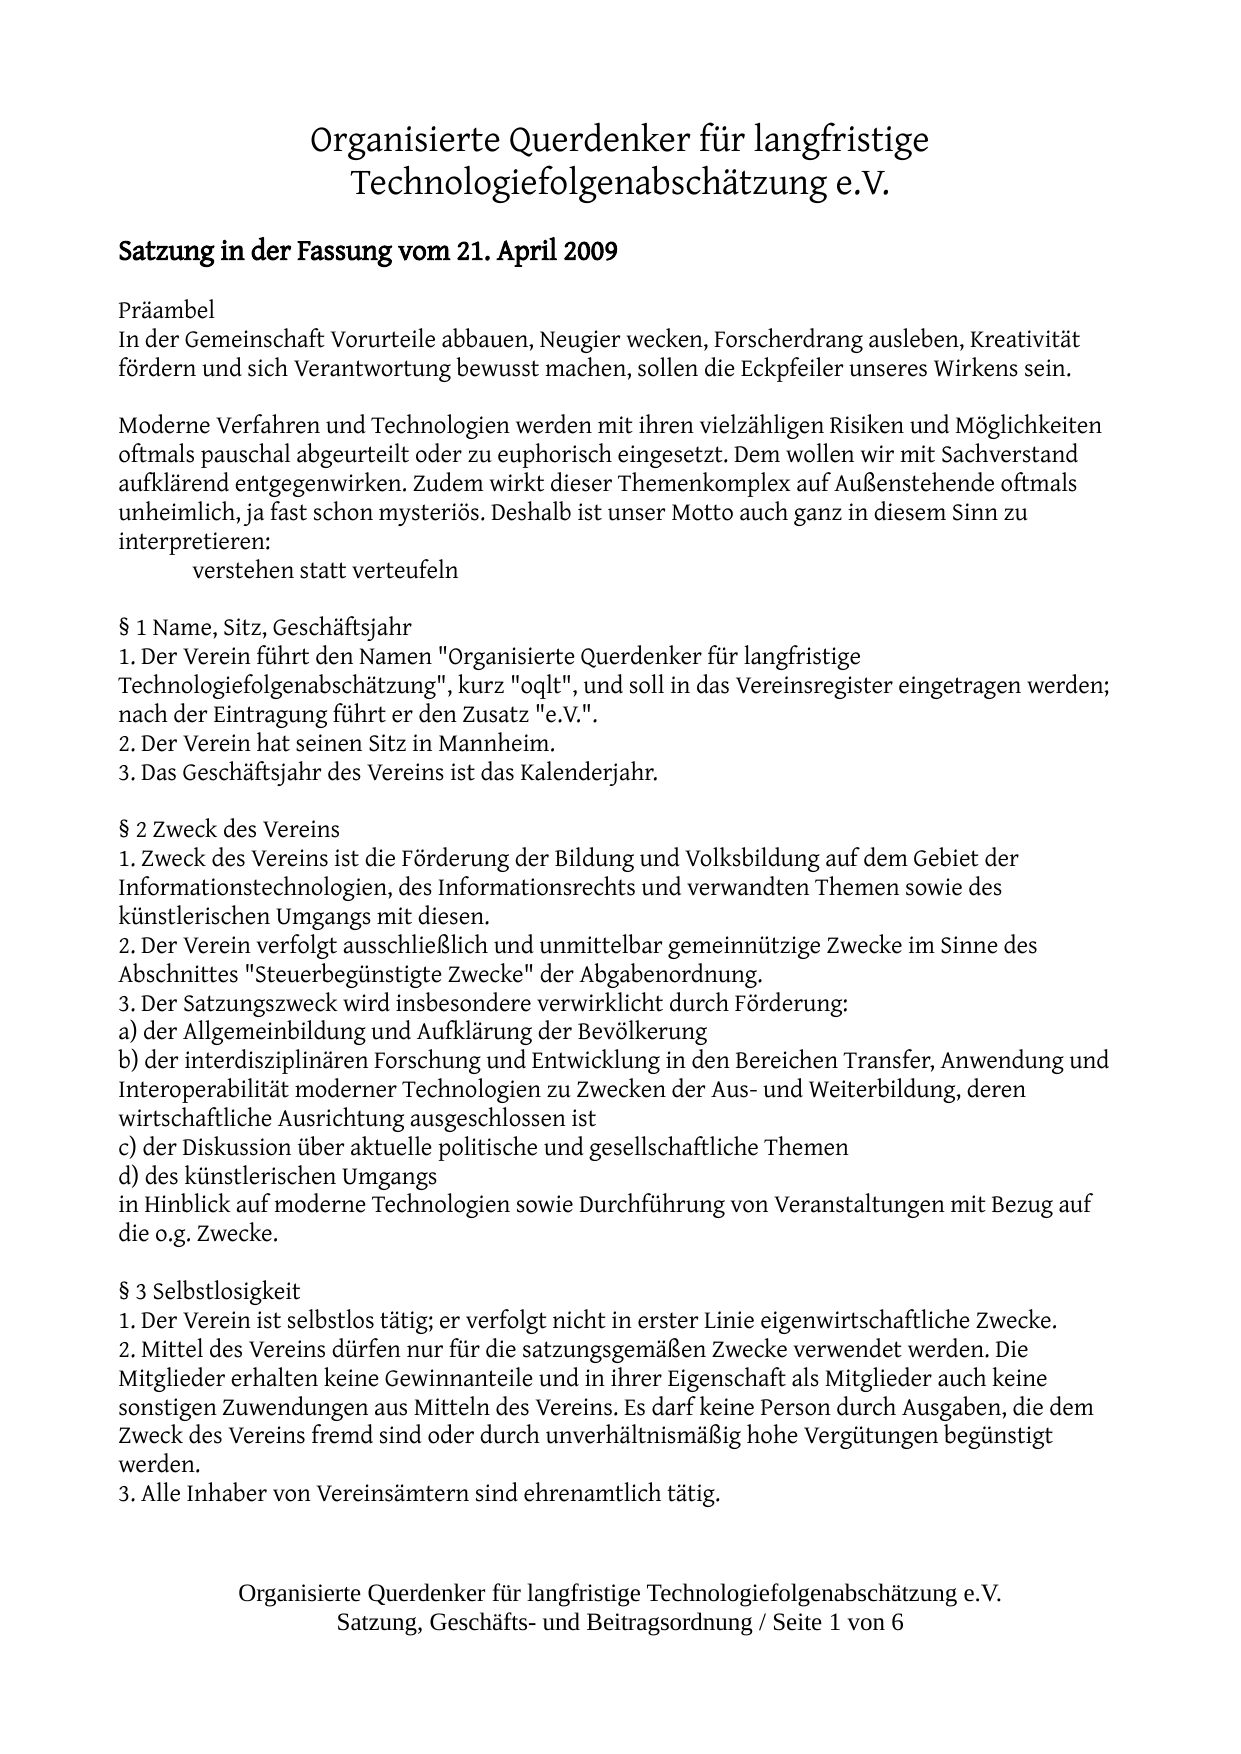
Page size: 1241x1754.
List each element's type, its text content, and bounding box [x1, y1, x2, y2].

text d) des künstlerischen Umgangs [118, 1162, 1122, 1191]
text verstehen statt verteufeln [118, 556, 1122, 585]
text § 1 Name, Sitz, Geschäftsjahr [118, 614, 1122, 643]
text a) der Allgemeinbildung und Aufklärung der Bevölkerung [118, 1018, 1122, 1047]
text § 2 Zweck des Vereins [118, 816, 1122, 845]
text In der Gemeinschaft Vorurteile abbauen, Neugier wecken, Forscherdrang ausleben, Kreativität fördern und sich Verantwortung bewusst machen, sollen die Eckpfeiler unseres Wirkens sein. [118, 325, 1122, 383]
text 1. Der Verein führt den Namen "Organisierte Querdenker für langfristige Technologiefolgenabschätzung", kurz "oqlt", und soll in das Vereinsregister eingetragen werden; nach der Eintragung führt er den Zusatz "e.V.". [118, 643, 1122, 729]
text in Hinblick auf moderne Technologien sowie Durchführung von Veranstaltungen mit Bezug auf die o.g. Zwecke. [118, 1191, 1122, 1249]
text 1. Der Verein ist selbstlos tätig; er verfolgt nicht in erster Linie eigenwirtschaftliche Zwecke. [118, 1306, 1122, 1335]
text 3. Der Satzungszweck wird insbesondere verwirklicht durch Förderung: [118, 989, 1122, 1018]
text 1. Zweck des Vereins ist die Förderung der Bildung und Volksbildung auf dem Gebiet der Informationstechnologien, des Informationsrechts und verwandten Themen sowie des künstlerischen Umgangs mit diesen. [118, 845, 1122, 931]
text § 3 Selbstlosigkeit [118, 1277, 1122, 1306]
text Präambel [118, 296, 1122, 325]
text 2. Der Verein verfolgt ausschließlich und unmittelbar gemeinnützige Zwecke im Sinne des Abschnittes "Steuerbegünstigte Zwecke" der Abgabenordnung. [118, 931, 1122, 989]
text Satzung in der Fassung vom 21. April 2009 [118, 234, 1122, 268]
text b) der interdisziplinären Forschung und Entwicklung in den Bereichen Transfer, Anwendung und Interoperabilität moderner Technologien zu Zwecken der Aus- und Weiterbildung, deren wirtschaftliche Ausrichtung ausgeschlossen ist [118, 1047, 1122, 1133]
text c) der Diskussion über aktuelle politische und gesellschaftliche Themen [118, 1133, 1122, 1162]
text 3. Alle Inhaber von Vereinsämtern sind ehrenamtlich tätig. [118, 1479, 1122, 1508]
text 2. Mittel des Vereins dürfen nur für die satzungsgemäßen Zwecke verwendet werden. Die Mitglieder erhalten keine Gewinnanteile und in ihrer Eigenschaft als Mitglieder auch keine sonstigen Zuwendungen aus Mitteln des Vereins. Es darf keine Person durch Ausgaben, die dem Zweck des Vereins fremd sind oder durch unverhältnismäßig hohe Vergütungen begünstigt werden. [118, 1335, 1122, 1479]
text Organisierte Querdenker für langfristige Technologiefolgenabschätzung e.V. [118, 118, 1122, 205]
text 2. Der Verein hat seinen Sitz in Mannheim. [118, 729, 1122, 758]
text Moderne Verfahren und Technologien werden mit ihren vielzähligen Risiken und Möglichkeiten oftmals pauschal abgeurteilt oder zu euphorisch eingesetzt. Dem wollen wir mit Sachverstand aufklärend entgegenwirken. Zudem wirkt dieser Themenkomplex auf Außenstehende oftmals unheimlich, ja fast schon mysteriös. Deshalb ist unser Motto auch ganz in diesem Sinn zu interpretieren: [118, 412, 1122, 556]
text 3. Das Geschäftsjahr des Vereins ist das Kalenderjahr. [118, 758, 1122, 787]
